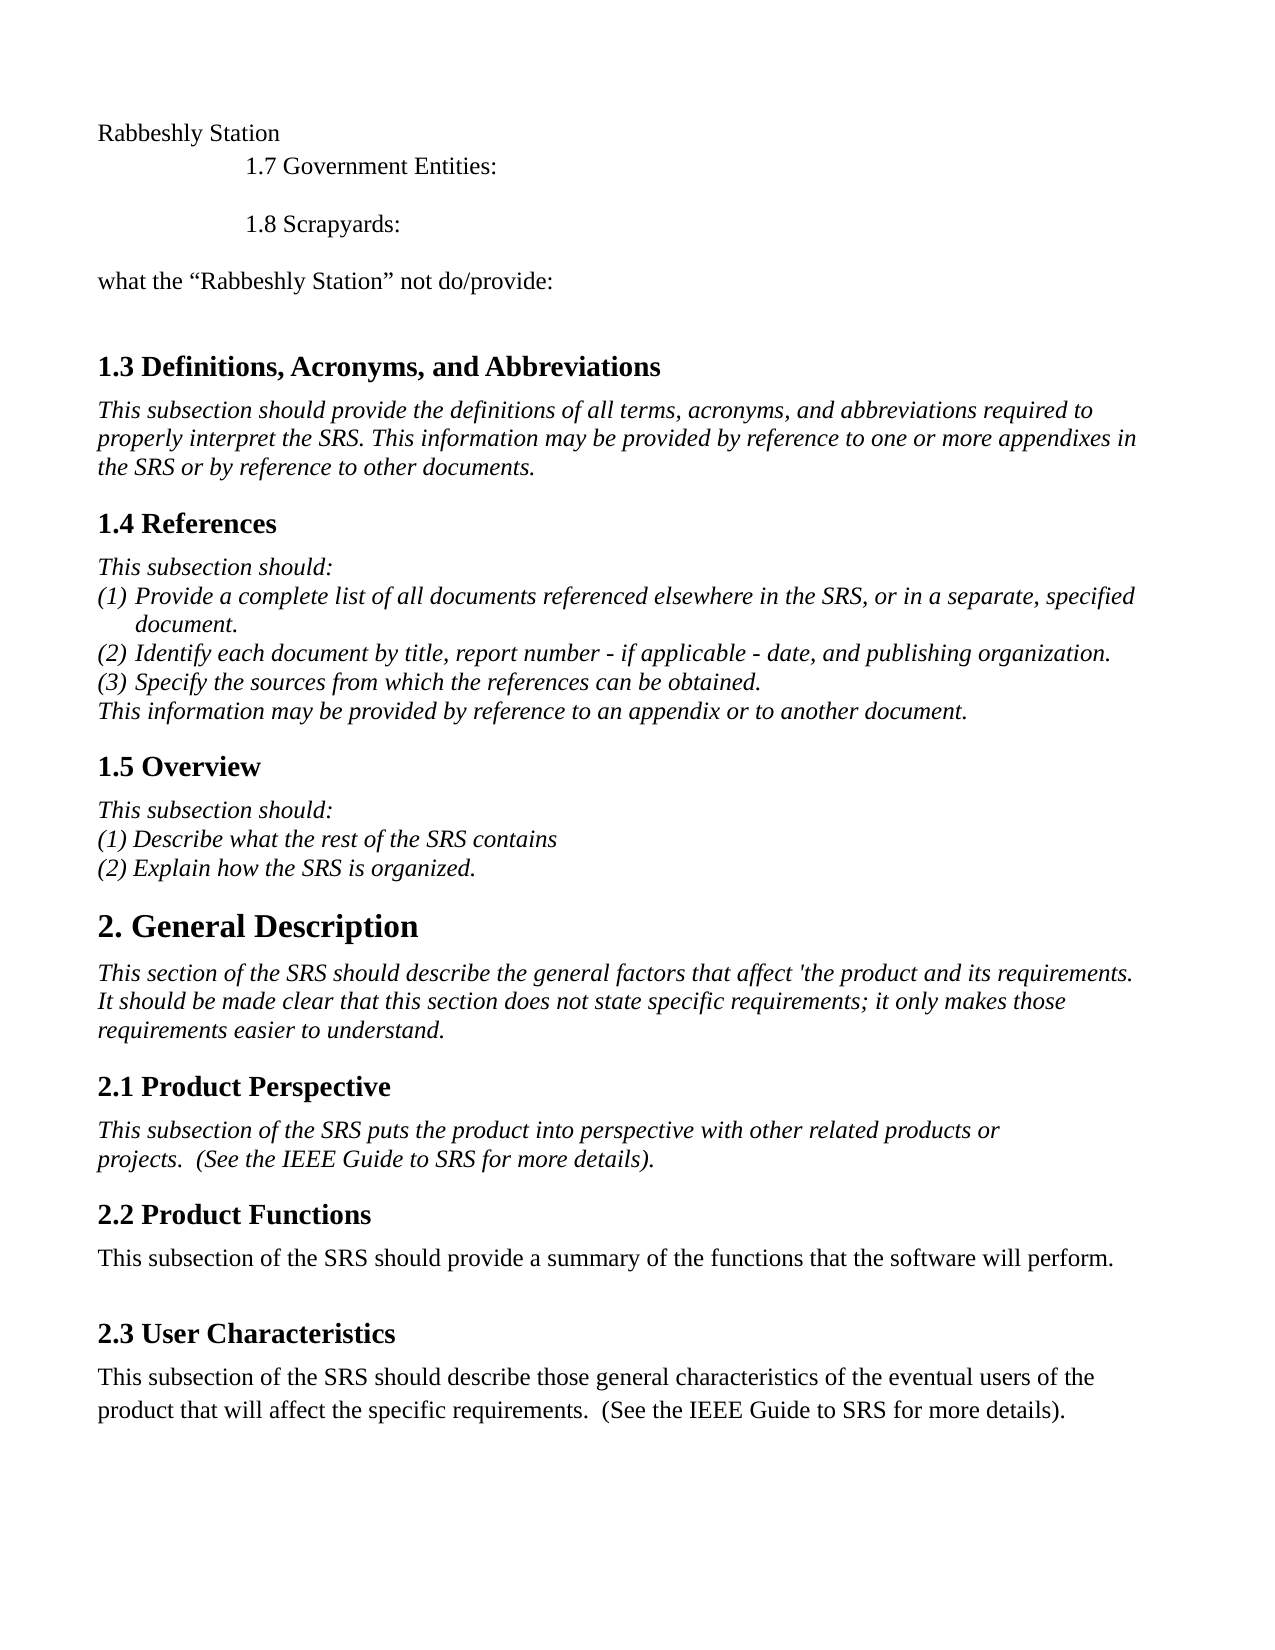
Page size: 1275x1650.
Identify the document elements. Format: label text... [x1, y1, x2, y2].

text This information may be provided by reference to an appendix or to another document. [97, 696, 1156, 724]
subtitle 2.2 Product Functions [97, 1197, 1156, 1231]
text This subsection should: [97, 552, 1156, 581]
subtitle 2.3 User Characteristics [97, 1316, 1156, 1349]
text what the “Rabbeshly Station” not do/provide: [97, 266, 1156, 295]
text (2) Identify each document by title, report number - if applicable - date, and publishing organization. [97, 638, 1156, 667]
subtitle 2.1 Product Perspective [97, 1069, 1156, 1102]
subtitle 1.5 Overview [97, 749, 1156, 783]
text This subsection should provide the definitions of all terms, acronyms, and abbreviations required to properly interpret the SRS. This information may be provided by reference to one or more appendixes in the SRS or by reference to other documents. [97, 395, 1156, 481]
text (3) Specify the sources from which the references can be obtained. [97, 667, 1156, 696]
text This subsection should: [97, 796, 1156, 824]
text projects. (See the IEEE Guide to SRS for more details). [97, 1144, 1156, 1172]
subtitle 2. General Description [97, 907, 1156, 945]
text 1.8 Scrapyards: [97, 209, 1156, 237]
text This subsection of the SRS puts the product into perspective with other related products or [97, 1115, 1156, 1144]
text This subsection of the SRS should provide a summary of the functions that the software will perform. [97, 1243, 1156, 1272]
text (1) Provide a complete list of all documents referenced elsewhere in the SRS, or in a separate, specified document. [97, 581, 1156, 638]
text This subsection of the SRS should describe those general characteristics of the eventual users of the product that will affect the specific requirements. (See the IEEE Guide to SRS for more details). [97, 1362, 1156, 1424]
text This section of the SRS should describe the general factors that affect 'the product and its requirements. It should be made clear that this section does not state specific requirements; it only makes those requirements easier to understand. [97, 958, 1156, 1044]
subtitle 1.3 Definitions, Acronyms, and Abbreviations [97, 349, 1156, 382]
text (1) Describe what the rest of the SRS contains [97, 824, 1156, 853]
text (2) Explain how the SRS is organized. [97, 853, 1156, 882]
subtitle 1.4 References [97, 506, 1156, 539]
text 1.7 Government Entities: [97, 151, 1156, 180]
